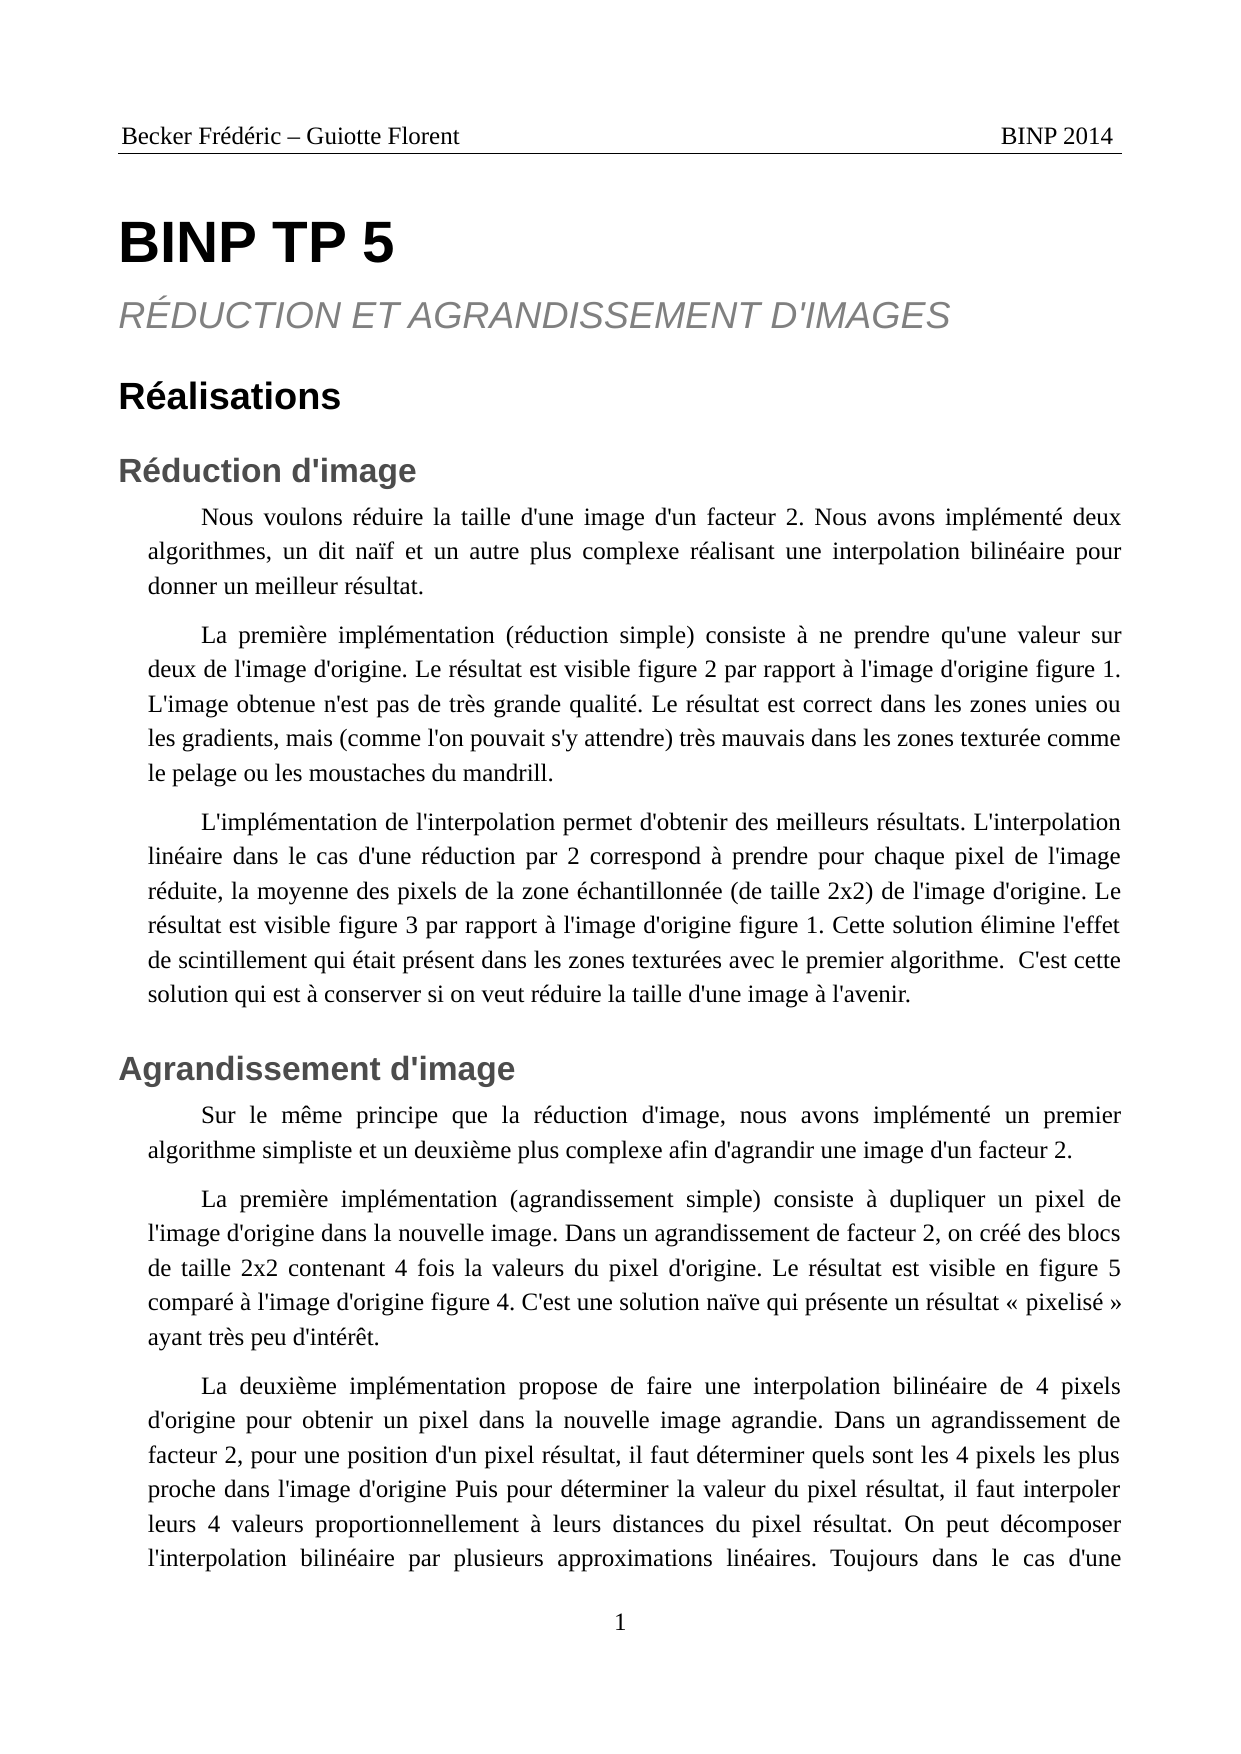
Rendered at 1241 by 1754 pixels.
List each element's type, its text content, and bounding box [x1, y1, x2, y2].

text La première implémentation (agrandissement simple) consiste à dupliquer un pixel de l'image d'origine dans la nouvelle image. Dans un agrandissement de facteur 2, on créé des blocs de taille 2x2 contenant 4 fois la valeurs du pixel d'origine. Le résultat est visible en figure 5 comparé à l'image d'origine figure 4. C'est une solution naïve qui présente un résultat « pixelisé » ayant très peu d'intérêt. [148, 1184, 1122, 1351]
text Sur le même principe que la réduction d'image, nous avons implémenté un premier algorithme simpliste et un deuxième plus complexe afin d'agrandir une image d'un facteur 2. [148, 1100, 1122, 1163]
subtitle Agrandissement d'image [118, 1049, 1122, 1088]
subtitle Réalisations [118, 374, 1122, 417]
text L'implémentation de l'interpolation permet d'obtenir des meilleurs résultats. L'interpolation linéaire dans le cas d'une réduction par 2 correspond à prendre pour chaque pixel de l'image réduite, la moyenne des pixels de la zone échantillonnée (de taille 2x2) de l'image d'origine. Le résultat est visible figure 3 par rapport à l'image d'origine figure 1. Cette solution élimine l'effet de scintillement qui était présent dans les zones texturées avec le premier algorithme. C'est cette solution qui est à conserver si on veut réduire la taille d'une image à l'avenir. [148, 807, 1122, 1008]
subtitle RÉDUCTION ET AGRANDISSEMENT D'IMAGES [118, 293, 1122, 336]
text Nous voulons réduire la taille d'une image d'un facteur 2. Nous avons implémenté deux algorithmes, un dit naïf et un autre plus complexe réalisant une interpolation bilinéaire pour donner un meilleur résultat. [148, 502, 1122, 599]
title BINP TP 5 [118, 207, 1122, 274]
subtitle Réduction d'image [118, 451, 1122, 489]
text La deuxième implémentation propose de faire une interpolation bilinéaire de 4 pixels d'origine pour obtenir un pixel dans la nouvelle image agrandie. Dans un agrandissement de facteur 2, pour une position d'un pixel résultat, il faut déterminer quels sont les 4 pixels les plus proche dans l'image d'origine Puis pour déterminer la valeur du pixel résultat, il faut interpoler leurs 4 valeurs proportionnellement à leurs distances du pixel résultat. On peut décomposer l'interpolation bilinéaire par plusieurs approximations linéaires. Toujours dans le cas d'une [148, 1371, 1122, 1572]
text La première implémentation (réduction simple) consiste à ne prendre qu'une valeur sur deux de l'image d'origine. Le résultat est visible figure 2 par rapport à l'image d'origine figure 1. L'image obtenue n'est pas de très grande qualité. Le résultat est correct dans les zones unies ou les gradients, mais (comme l'on pouvait s'y attendre) très mauvais dans les zones texturée comme le pelage ou les moustaches du mandrill. [148, 620, 1122, 787]
